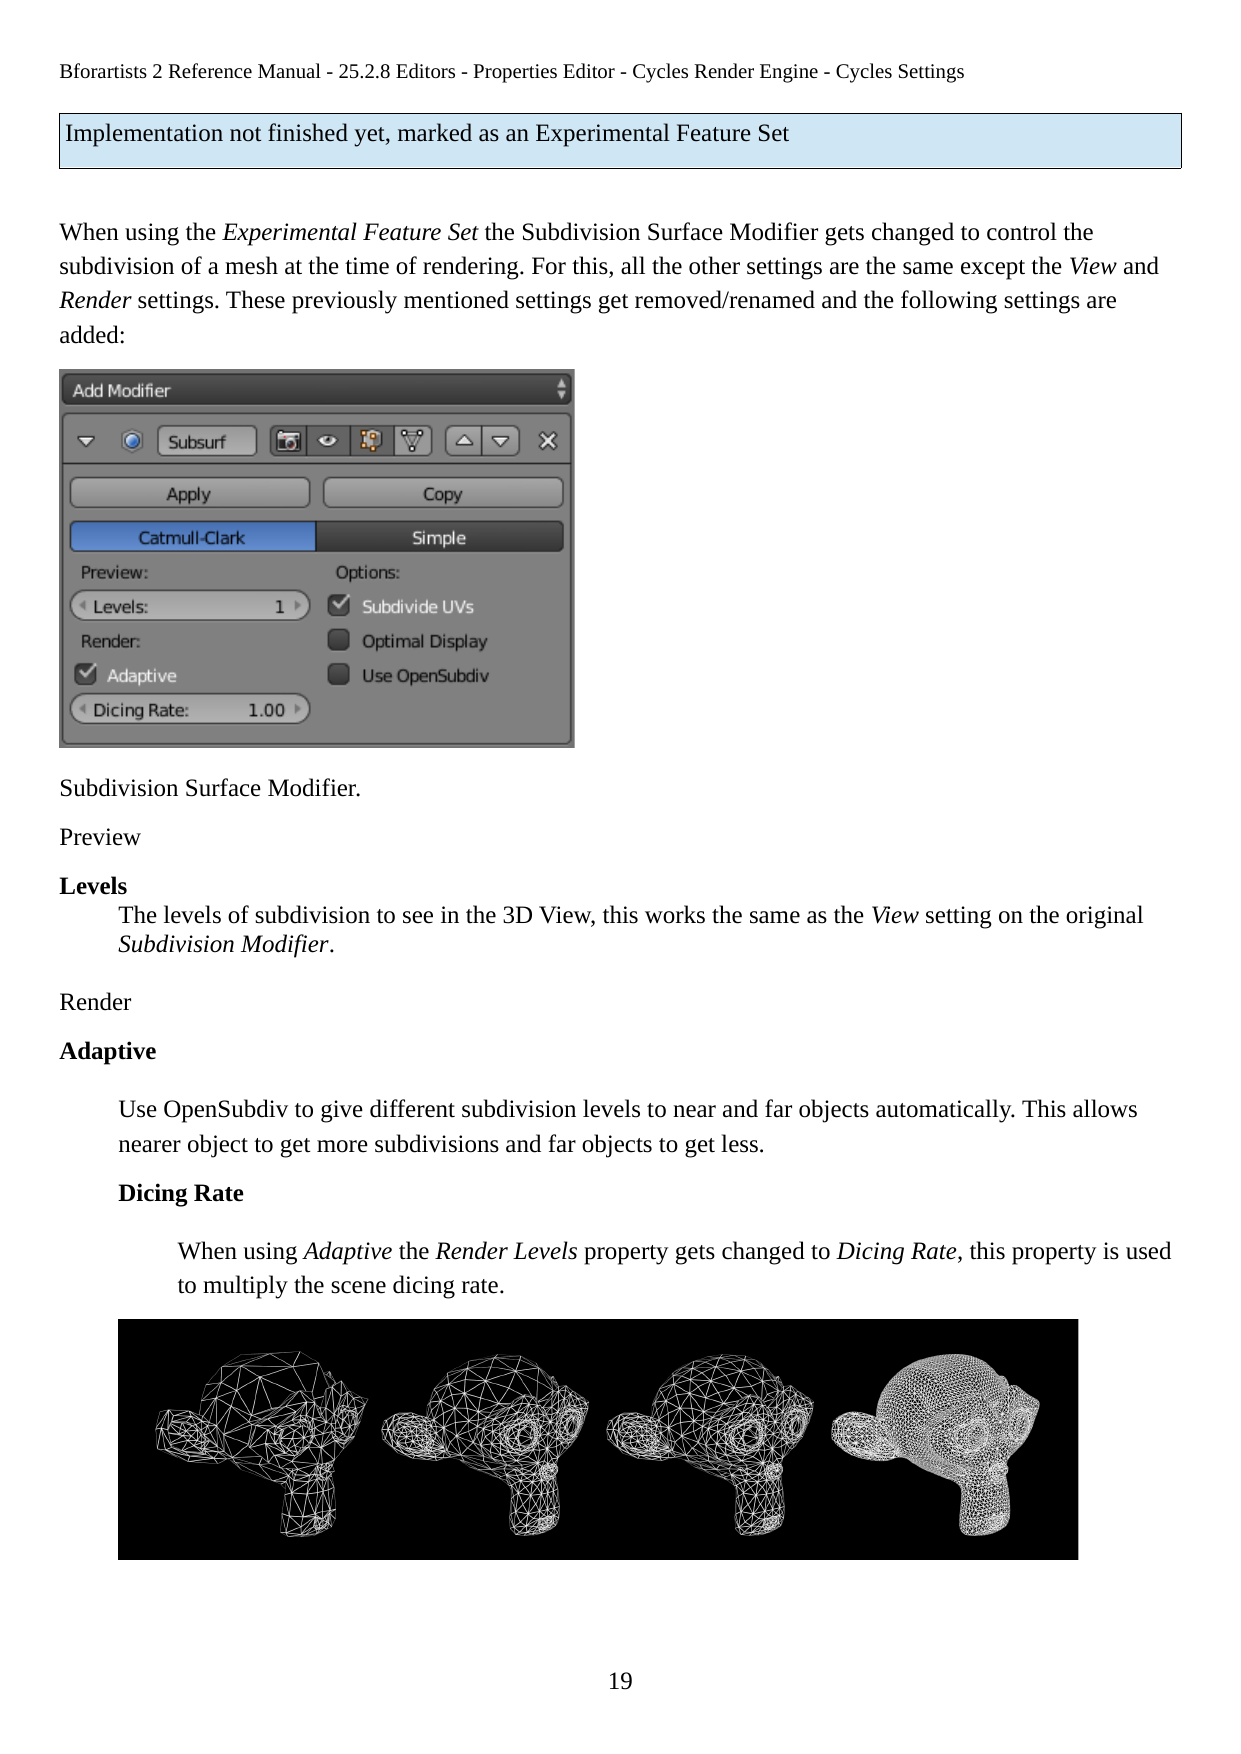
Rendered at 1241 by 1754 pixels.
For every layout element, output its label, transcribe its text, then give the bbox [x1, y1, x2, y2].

picture [59, 369, 575, 748]
text Preview [59, 822, 1181, 851]
table_cell Implementation not finished yet, marked as an Experimental Feature Set [60, 114, 1181, 167]
subtitle Levels [59, 871, 1181, 900]
picture [118, 1319, 1079, 1560]
subtitle Adaptive [59, 1036, 1181, 1065]
text Subdivision Surface Modifier. [59, 773, 1181, 802]
subtitle Dicing Rate [118, 1178, 1181, 1206]
text When using Adaptive the Render Levels property gets changed to Dicing Rate, this property is used to multiply the scene dicing rate. [177, 1236, 1181, 1299]
text Render [59, 987, 1181, 1016]
text When using the Experimental Feature Set the Subdivision Surface Modifier gets changed to control the subdivision of a mesh at the time of rendering. For this, all the other settings are the same except the View and Render settings. These previously mentioned settings get removed/renamed and the following settings are added: [59, 217, 1181, 349]
text Use OpenSubdiv to give different subdivision levels to near and far objects automatically. This allows nearer object to get more subdivisions and far objects to get less. [118, 1094, 1181, 1157]
list The levels of subdivision to see in the 3D View, this works the same as the View setting on the original Subdivision Modifier. [118, 900, 1181, 957]
